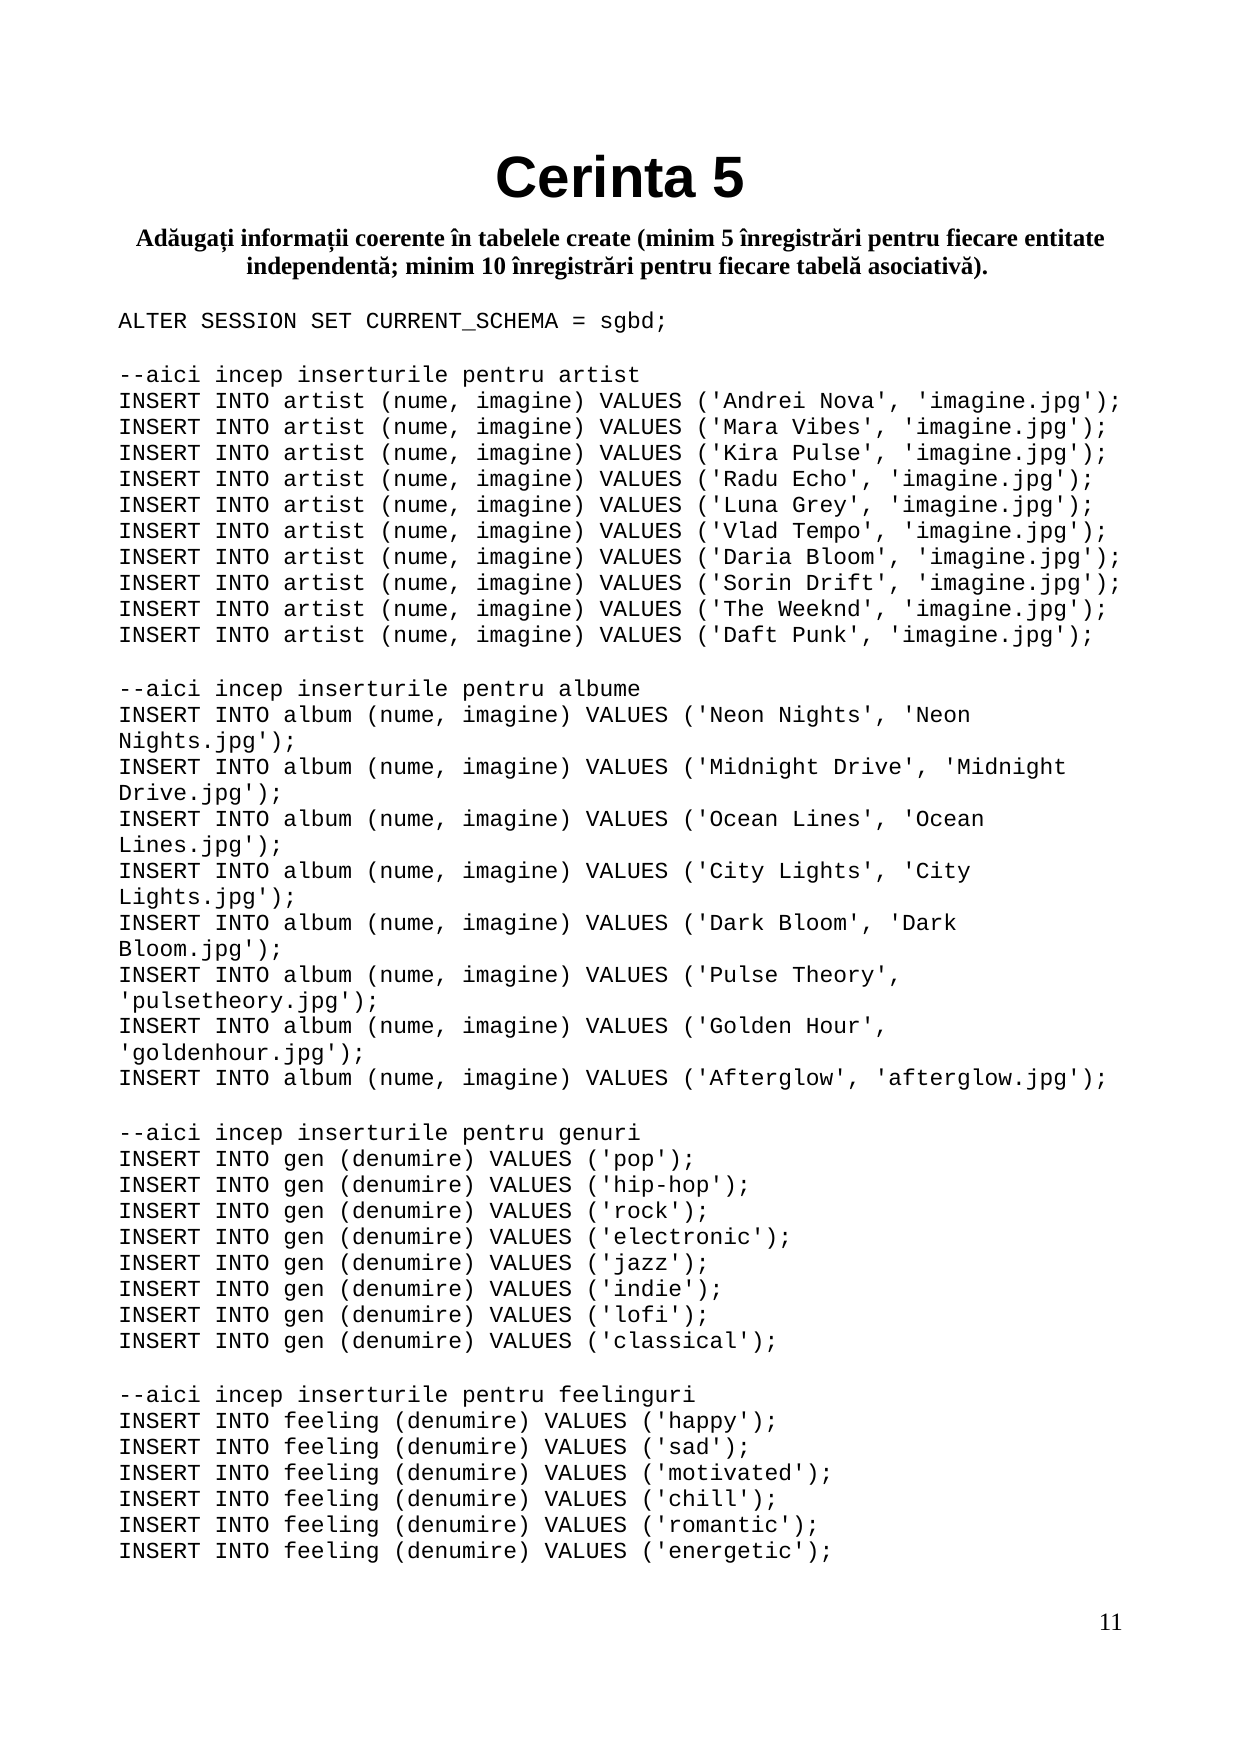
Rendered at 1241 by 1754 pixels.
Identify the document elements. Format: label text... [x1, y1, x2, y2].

text INSERT INTO feeling (denumire) VALUES ('sad'); [118, 1436, 1122, 1461]
text INSERT INTO artist (nume, imagine) VALUES ('Sorin Drift', 'imagine.jpg'); [118, 571, 1122, 597]
text INSERT INTO artist (nume, imagine) VALUES ('Luna Grey', 'imagine.jpg'); [118, 493, 1122, 519]
text INSERT INTO artist (nume, imagine) VALUES ('Andrei Nova', 'imagine.jpg'); [118, 389, 1122, 416]
text INSERT INTO artist (nume, imagine) VALUES ('Radu Echo', 'imagine.jpg'); [118, 467, 1122, 493]
text INSERT INTO gen (denumire) VALUES ('lofi'); [118, 1303, 1122, 1329]
text INSERT INTO artist (nume, imagine) VALUES ('Vlad Tempo', 'imagine.jpg'); [118, 519, 1122, 545]
text --aici incep inserturile pentru genuri [118, 1121, 1122, 1147]
text INSERT INTO album (nume, imagine) VALUES ('Pulse Theory', 'pulsetheory.jpg'); [118, 963, 1122, 1015]
text INSERT INTO album (nume, imagine) VALUES ('Golden Hour', 'goldenhour.jpg'); [118, 1015, 1122, 1067]
text INSERT INTO album (nume, imagine) VALUES ('City Lights', 'City Lights.jpg'); [118, 859, 1122, 911]
text INSERT INTO artist (nume, imagine) VALUES ('The Weeknd', 'imagine.jpg'); [118, 597, 1122, 623]
text INSERT INTO gen (denumire) VALUES ('hip-hop'); [118, 1173, 1122, 1199]
text INSERT INTO feeling (denumire) VALUES ('romantic'); [118, 1513, 1122, 1539]
text INSERT INTO gen (denumire) VALUES ('jazz'); [118, 1251, 1122, 1277]
text --aici incep inserturile pentru artist [118, 364, 1122, 389]
text INSERT INTO album (nume, imagine) VALUES ('Dark Bloom', 'Dark Bloom.jpg'); [118, 911, 1122, 963]
text INSERT INTO artist (nume, imagine) VALUES ('Daft Punk', 'imagine.jpg'); [118, 623, 1122, 649]
text --aici incep inserturile pentru feelinguri [118, 1384, 1122, 1409]
text INSERT INTO album (nume, imagine) VALUES ('Midnight Drive', 'Midnight Drive.jpg'); [118, 756, 1122, 807]
text INSERT INTO artist (nume, imagine) VALUES ('Daria Bloom', 'imagine.jpg'); [118, 545, 1122, 571]
text INSERT INTO gen (denumire) VALUES ('rock'); [118, 1199, 1122, 1225]
text INSERT INTO feeling (denumire) VALUES ('chill'); [118, 1487, 1122, 1513]
text INSERT INTO gen (denumire) VALUES ('indie'); [118, 1277, 1122, 1303]
text INSERT INTO feeling (denumire) VALUES ('energetic'); [118, 1539, 1122, 1565]
text Adăugați informații coerente în tabelele create (minim 5 înregistrări pentru fiecare entitate independentă; minim 10 înregistrări pentru fiecare tabelă asociativă). [118, 223, 1122, 280]
text INSERT INTO album (nume, imagine) VALUES ('Neon Nights', 'Neon Nights.jpg'); [118, 704, 1122, 756]
text INSERT INTO gen (denumire) VALUES ('pop'); [118, 1147, 1122, 1173]
title Cerinta 5 [118, 143, 1122, 210]
text INSERT INTO album (nume, imagine) VALUES ('Ocean Lines', 'Ocean Lines.jpg'); [118, 807, 1122, 859]
text INSERT INTO feeling (denumire) VALUES ('motivated'); [118, 1461, 1122, 1487]
text INSERT INTO gen (denumire) VALUES ('electronic'); [118, 1225, 1122, 1251]
text INSERT INTO artist (nume, imagine) VALUES ('Mara Vibes', 'imagine.jpg'); [118, 416, 1122, 441]
text INSERT INTO album (nume, imagine) VALUES ('Afterglow', 'afterglow.jpg'); [118, 1067, 1122, 1093]
text INSERT INTO feeling (denumire) VALUES ('happy'); [118, 1409, 1122, 1436]
text INSERT INTO artist (nume, imagine) VALUES ('Kira Pulse', 'imagine.jpg'); [118, 441, 1122, 467]
text ALTER SESSION SET CURRENT_SCHEMA = sgbd; [118, 309, 1122, 335]
text --aici incep inserturile pentru albume [118, 678, 1122, 704]
text INSERT INTO gen (denumire) VALUES ('classical'); [118, 1329, 1122, 1355]
